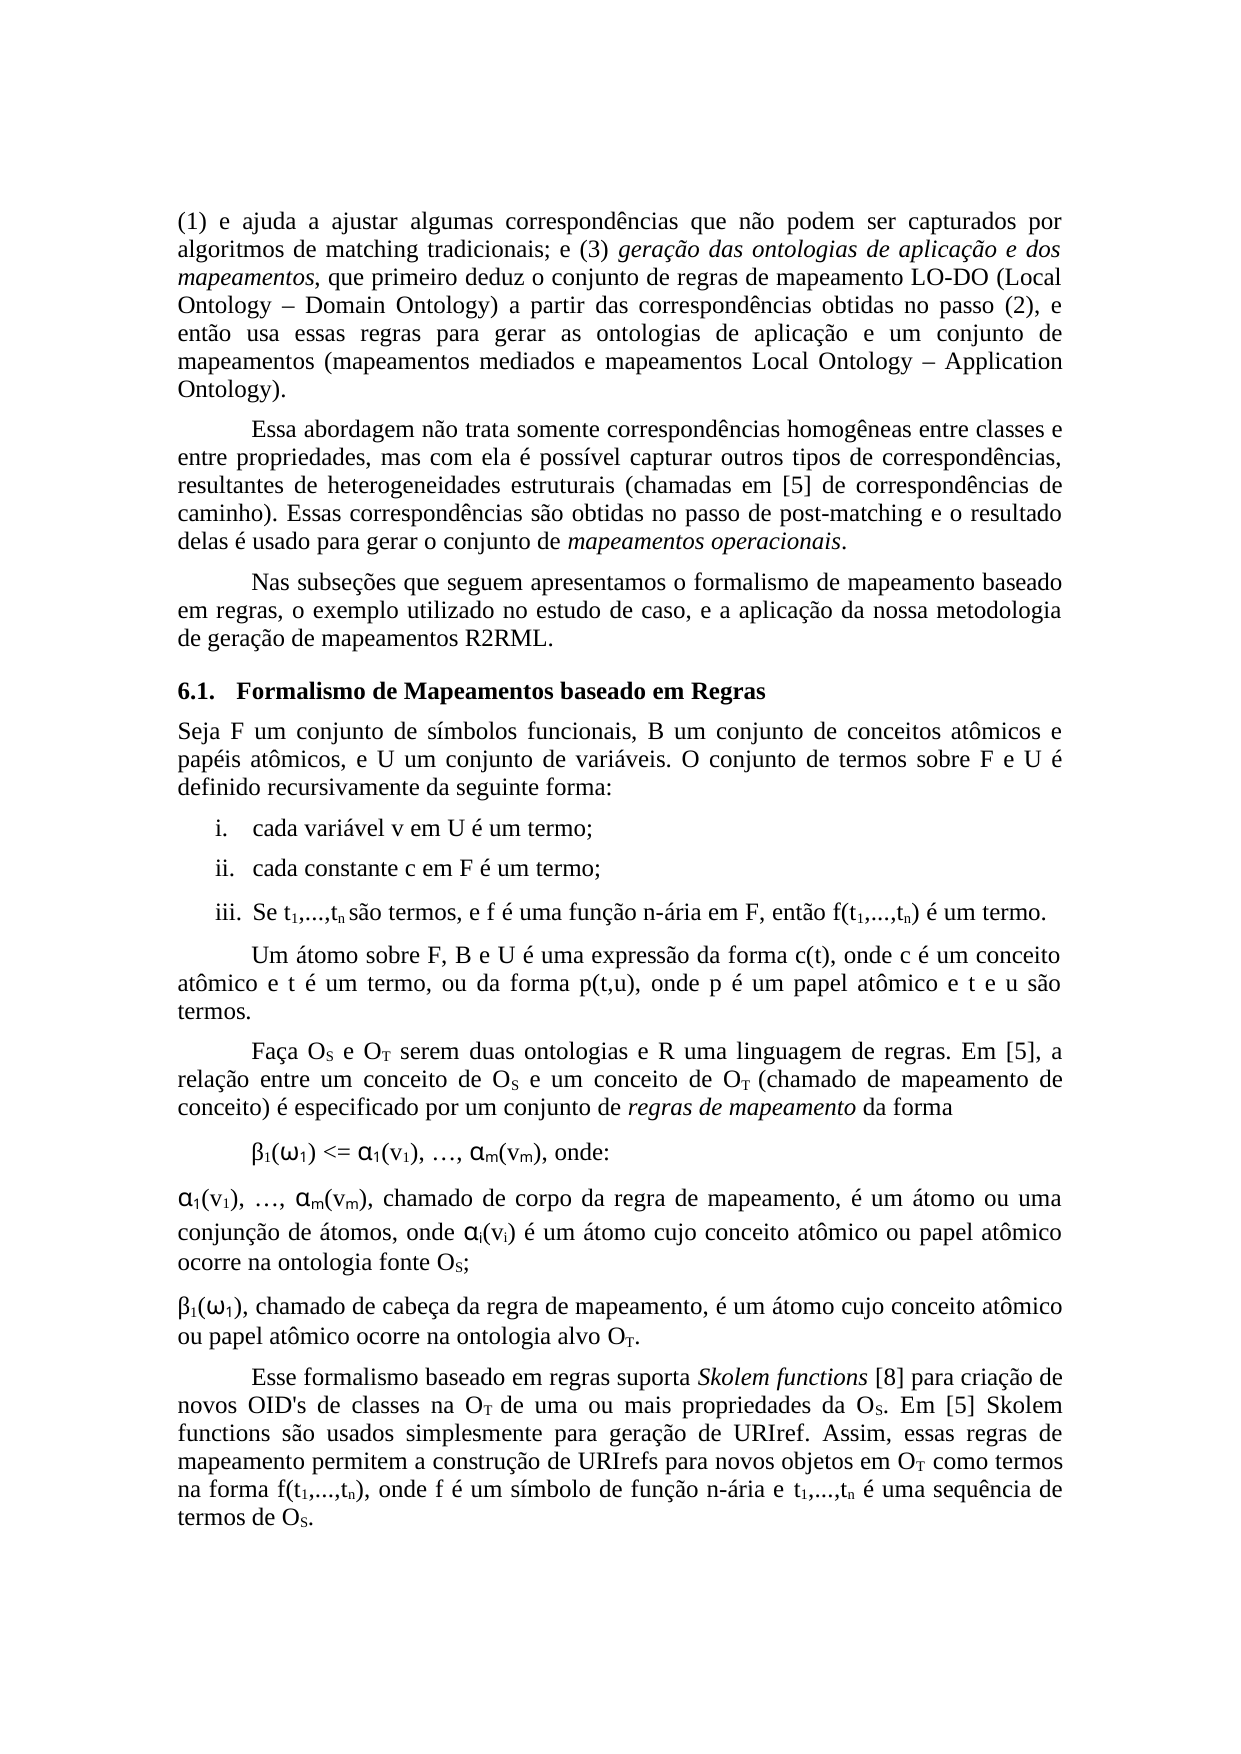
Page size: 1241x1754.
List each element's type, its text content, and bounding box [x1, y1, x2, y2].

text Nas subseções que seguem apresentamos o formalismo de mapeamento baseado em regras, o exemplo utilizado no estudo de caso, e a aplicação da nossa metodologia de geração de mapeamentos R2RML. [177, 568, 1063, 652]
text Um átomo sobre F, B e U é uma expressão da forma c(t), onde c é um conceito atômico e t é um termo, ou da forma p(t,u), onde p é um papel atômico e t e u são termos. [177, 941, 1063, 1025]
text α1(v1), …, αm(vm), chamado de corpo da regra de mapeamento, é um átomo ou uma conjunção de átomos, onde αi(vi) é um átomo cujo conceito atômico ou papel atômico ocorre na ontologia fonte OS; [177, 1180, 1063, 1276]
text Essa abordagem não trata somente correspondências homogêneas entre classes e entre propriedades, mas com ela é possível capturar outros tipos de correspondências, resultantes de heterogeneidades estruturais (chamadas em [5] de correspondências de caminho). Essas correspondências são obtidas no passo de post-matching e o resultado delas é usado para gerar o conjunto de mapeamentos operacionais. [177, 415, 1063, 555]
list cada variável v em U é um termo; [215, 813, 1063, 841]
title Formalismo de Mapeamentos baseado em Regras [177, 677, 1063, 704]
text β1(ω1) <= α1(v1), …, αm(vm), onde: [177, 1133, 1063, 1167]
text Seja F um conjunto de símbolos funcionais, B um conjunto de conceitos atômicos e papéis atômicos, e U um conjunto de variáveis. O conjunto de termos sobre F e U é definido recursivamente da seguinte forma: [177, 717, 1063, 801]
text (1) e ajuda a ajustar algumas correspondências que não podem ser capturados por algoritmos de matching tradicionais; e (3) geração das ontologias de aplicação e dos mapeamentos, que primeiro deduz o conjunto de regras de mapeamento LO-DO (Local Ontology – Domain Ontology) a partir das correspondências obtidas no passo (2), e então usa essas regras para gerar as ontologias de aplicação e um conjunto de mapeamentos (mapeamentos mediados e mapeamentos Local Ontology – Application Ontology). [177, 207, 1063, 403]
text Esse formalismo baseado em regras suporta Skolem functions [8] para criação de novos OID's de classes na OT de uma ou mais propriedades da OS. Em [5] Skolem functions são usados simplesmente para geração de URIref. Assim, essas regras de mapeamento permitem a construção de URIrefs para novos objetos em OT como termos na forma f(t1,...,tn), onde f é um símbolo de função n-ária e t1,...,tn é uma sequência de termos de OS. [177, 1363, 1063, 1531]
list Se t1,...,tn são termos, e f é uma função n-ária em F, então f(t1,...,tn) é um termo. [215, 894, 1063, 928]
text β1(ω1), chamado de cabeça da regra de mapeamento, é um átomo cujo conceito atômico ou papel atômico ocorre na ontologia alvo OT. [177, 1288, 1063, 1350]
text Faça OS e OT serem duas ontologias e R uma linguagem de regras. Em [5], a relação entre um conceito de OS e um conceito de OT (chamado de mapeamento de conceito) é especificado por um conjunto de regras de mapeamento da forma [177, 1037, 1063, 1121]
list cada constante c em F é um termo; [215, 854, 1063, 882]
